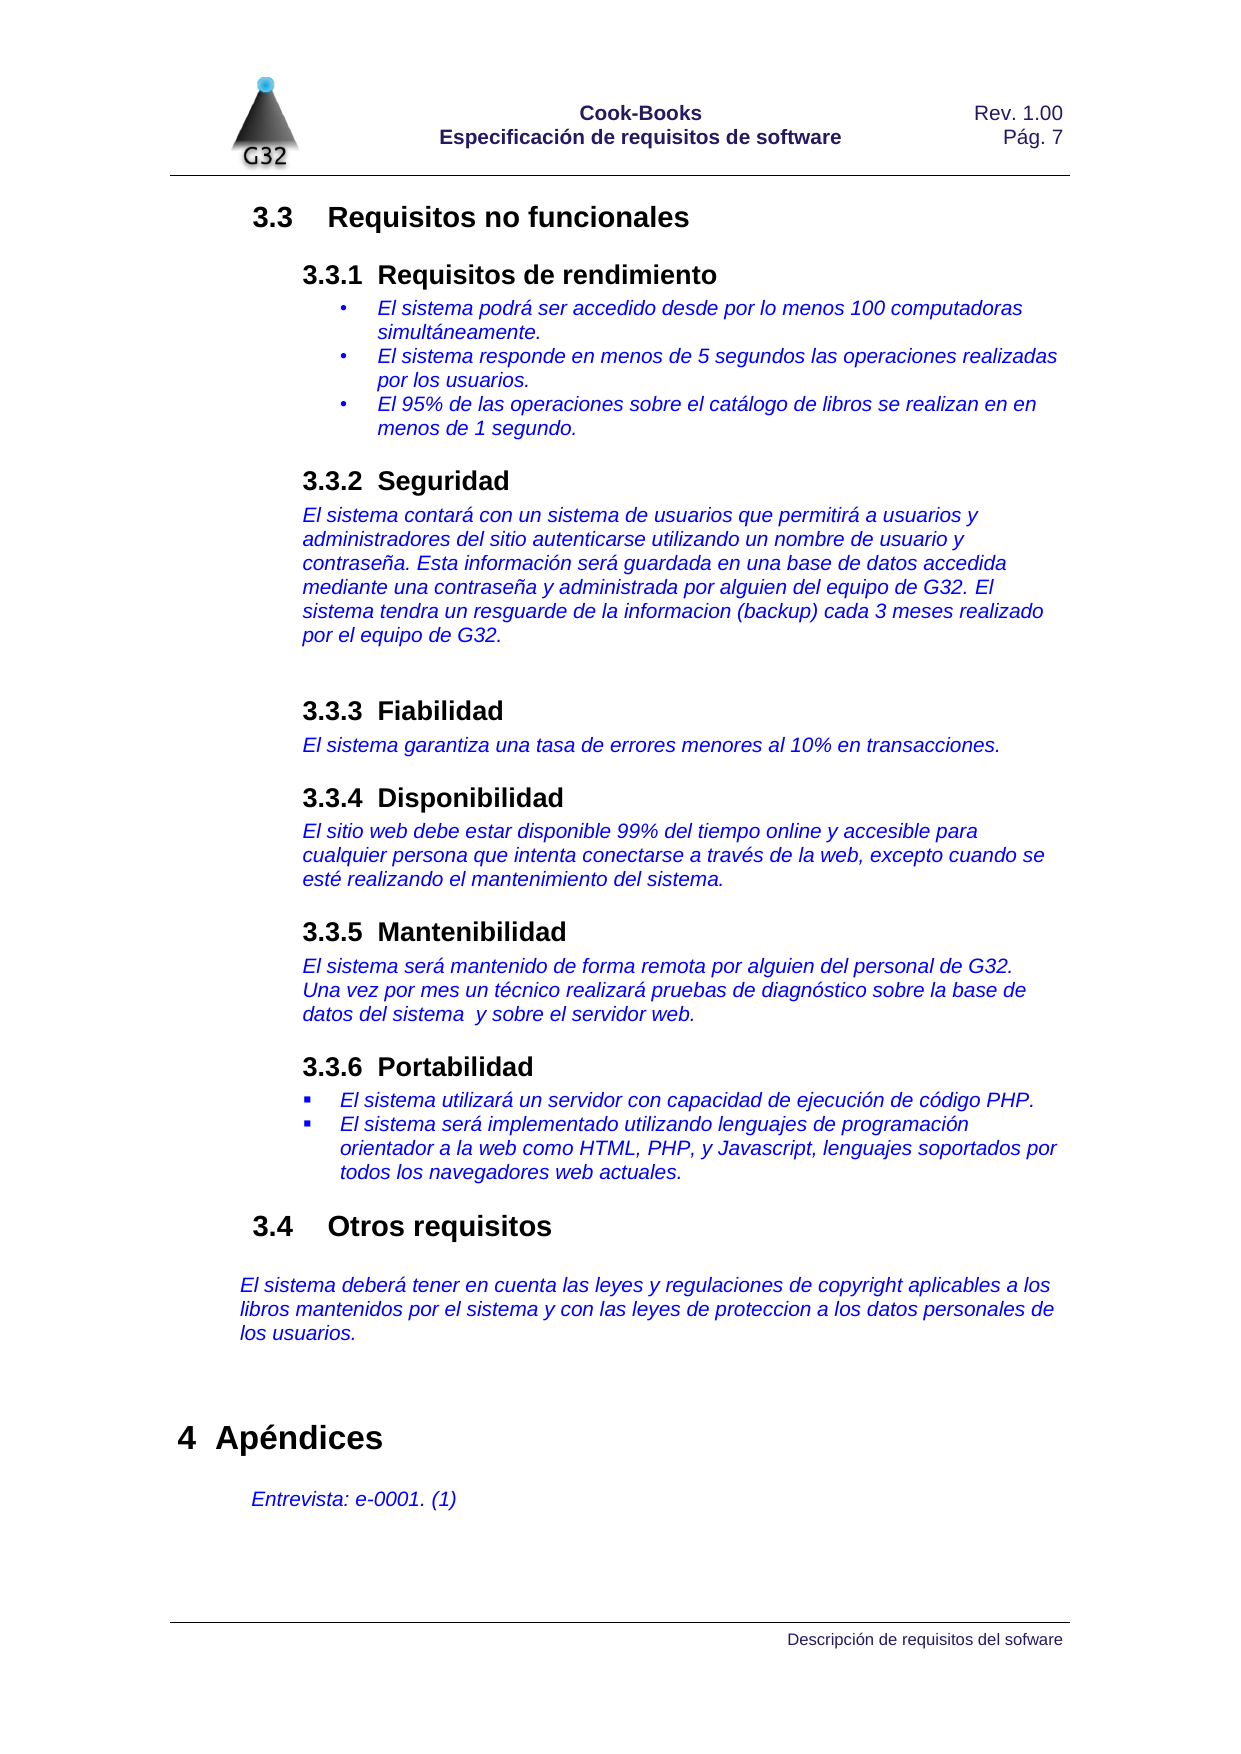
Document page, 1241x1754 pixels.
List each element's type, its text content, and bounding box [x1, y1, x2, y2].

subtitle Requisitos no funcionales [252, 200, 1063, 234]
subtitle Mantenibilidad [302, 916, 1063, 947]
text El sistema deberá tener en cuenta las leyes y regulaciones de copyright aplicables a los libros mantenidos por el sistema y con las leyes de proteccion a los datos personales de los usuarios. [240, 1273, 1063, 1345]
subtitle Requisitos de rendimiento [302, 259, 1063, 290]
text El sitio web debe estar disponible 99% del tiempo online y accesible para cualquier persona que intenta conectarse a través de la web, excepto cuando se esté realizando el mantenimiento del sistema. [302, 819, 1063, 891]
subtitle Apéndices [177, 1418, 1063, 1456]
list El sistema será implementado utilizando lenguajes de programación orientador a la web como HTML, PHP, y Javascript, lenguajes soportados por todos los navegadores web actuales. [302, 1112, 1063, 1184]
text El sistema contará con un sistema de usuarios que permitirá a usuarios y administradores del sitio autenticarse utilizando un nombre de usuario y contraseña. Esta información será guardada en una base de datos accedida mediante una contraseña y administrada por alguien del equipo de G32. El sistema tendra un resguarde de la informacion (backup) cada 3 meses realizado por el equipo de G32. [302, 503, 1063, 646]
list El sistema podrá ser accedido desde por lo menos 100 computadoras simultáneamente. [340, 296, 1063, 344]
subtitle Fiabilidad [302, 695, 1063, 727]
list El 95% de las operaciones sobre el catálogo de libros se realizan en en menos de 1 segundo. [340, 392, 1063, 440]
text El sistema será mantenido de forma remota por alguien del personal de G32. [302, 954, 1063, 978]
picture [216, 77, 314, 174]
subtitle Seguridad [302, 465, 1063, 496]
list El sistema utilizará un servidor con capacidad de ejecución de código PHP. [302, 1088, 1063, 1112]
text Entrevista: e-0001. (1) [208, 1486, 1063, 1510]
subtitle Portabilidad [302, 1051, 1063, 1082]
list El sistema responde en menos de 5 segundos las operaciones realizadas por los usuarios. [340, 344, 1063, 392]
text El sistema garantiza una tasa de errores menores al 10% en transacciones. [302, 733, 1063, 757]
subtitle Disponibilidad [302, 782, 1063, 813]
text Una vez por mes un técnico realizará pruebas de diagnóstico sobre la base de datos del sistema y sobre el servidor web. [302, 978, 1063, 1026]
subtitle Otros requisitos [252, 1209, 1063, 1243]
